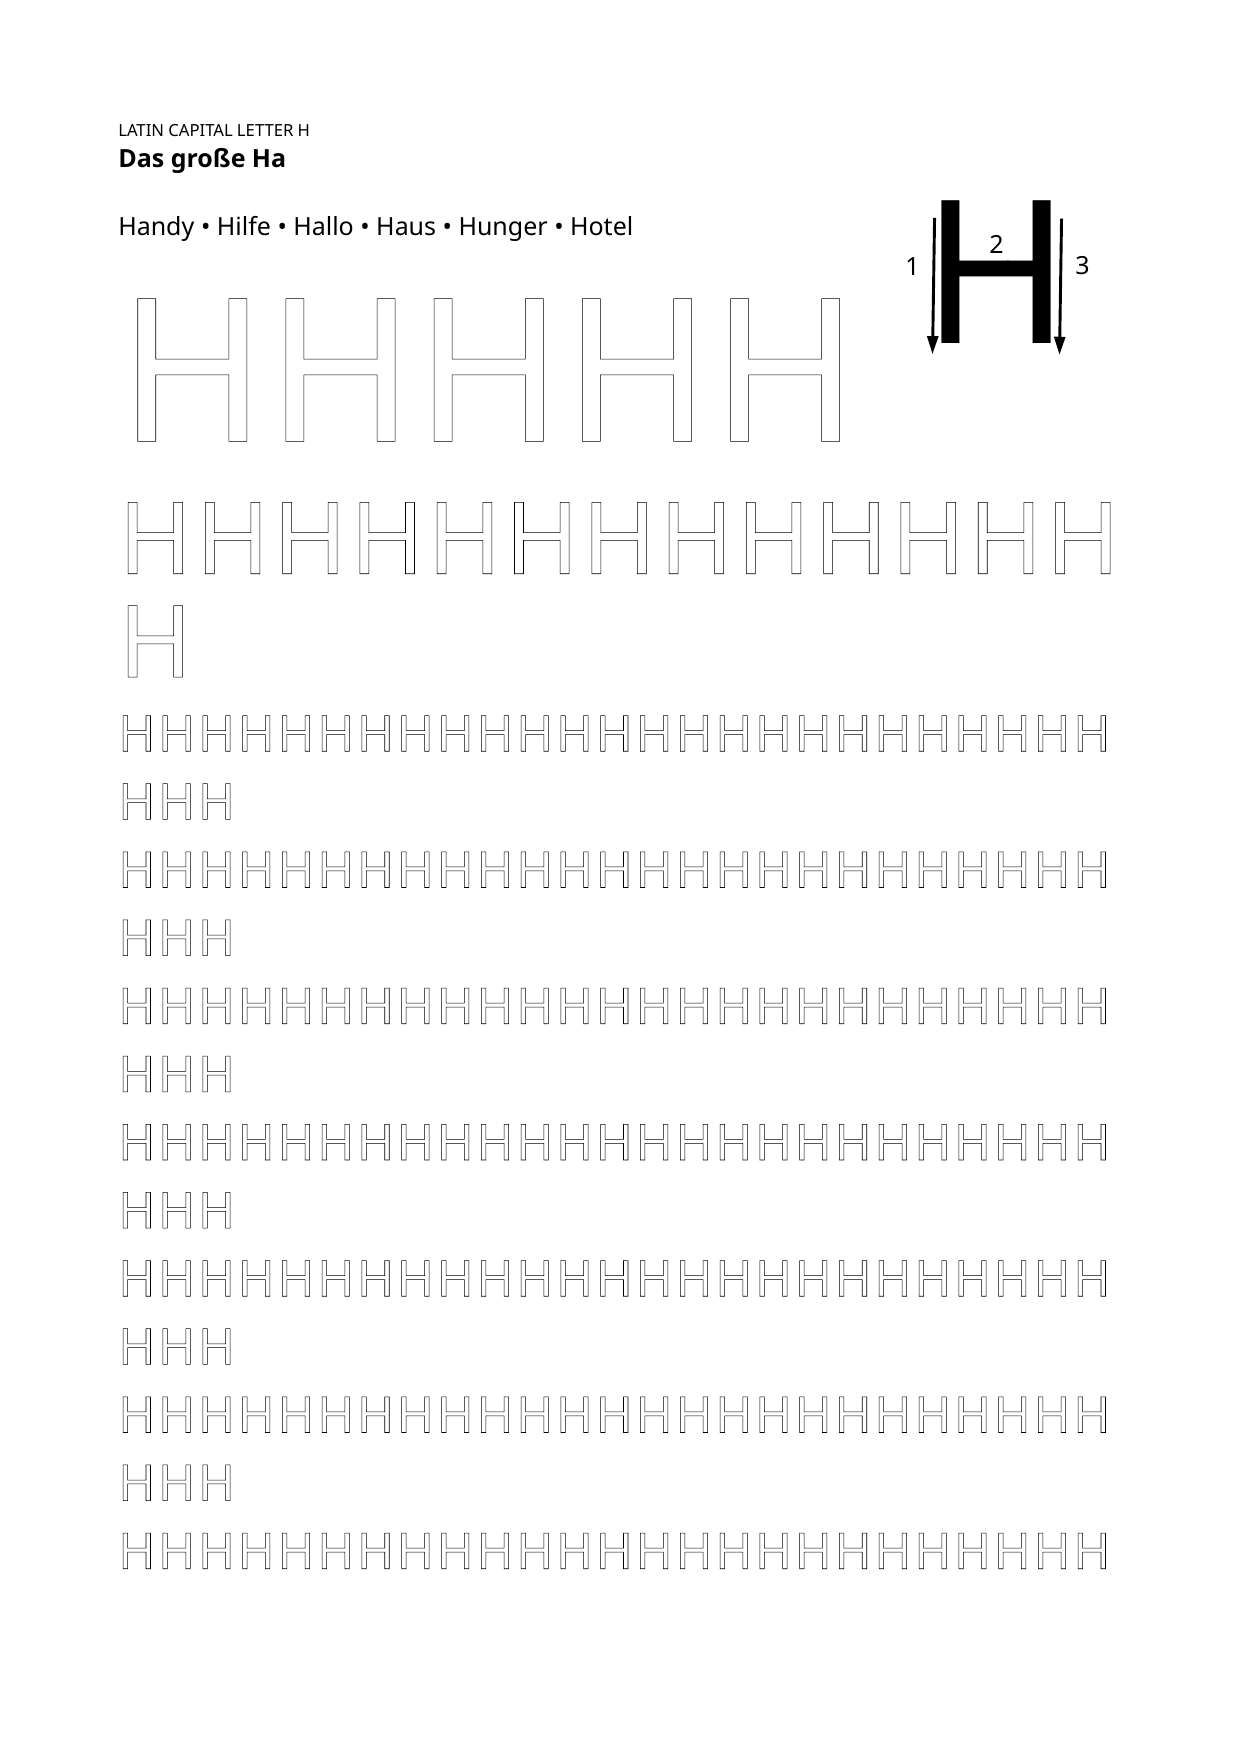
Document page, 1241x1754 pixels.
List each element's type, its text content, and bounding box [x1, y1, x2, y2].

text HHHHH [118, 243, 1122, 491]
text H H H H H H H H H H H H H H H H H H H H H H H H H [118, 1515, 1122, 1583]
text Handy • Hilfe • Hallo • Haus • Hunger • Hotel [118, 209, 941, 243]
text H H H H H H H H H H H H H H H H H H H H H H H H H H H H [118, 1243, 1122, 1379]
text Das große Ha [118, 141, 1122, 175]
text H H H H H H H H H H H H H H H H H H H H H H H H H H H H [118, 698, 1122, 834]
text H H H H H H H H H H H H H H H H H H H H H H H H H H H H [118, 834, 1122, 970]
text H H H H H H H H H H H H H H [118, 491, 1122, 698]
text H H H H H H H H H H H H H H H H H H H H H H H H H H H H [118, 1106, 1122, 1243]
text [1051, 209, 1122, 243]
text [959, 209, 1033, 243]
text LATIN CAPITAL LETTER H [118, 118, 1122, 141]
text H H H H H H H H H H H H H H H H H H H H H H H H H H H H [118, 970, 1122, 1106]
text H H H H H H H H H H H H H H H H H H H H H H H H H H H H [118, 1379, 1122, 1515]
